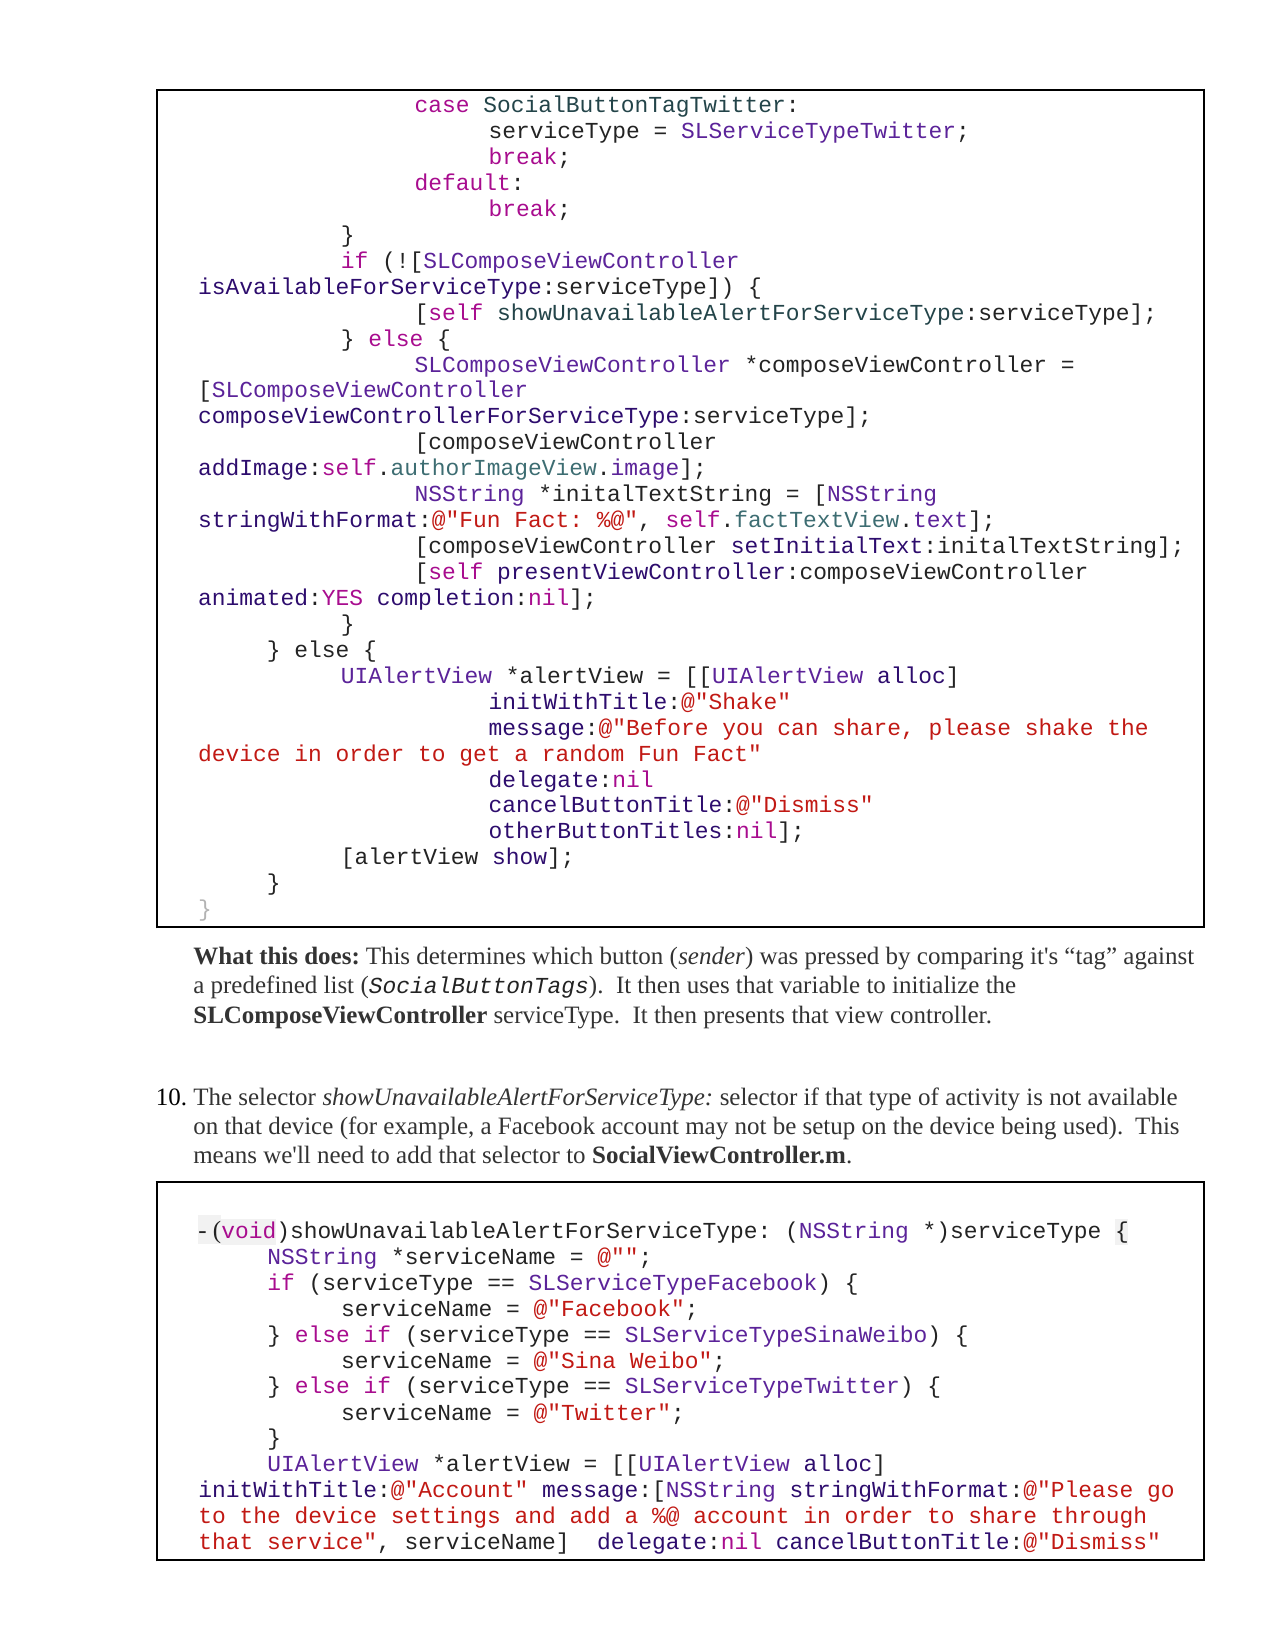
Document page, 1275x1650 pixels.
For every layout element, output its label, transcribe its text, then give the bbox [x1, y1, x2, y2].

list case SocialButtonTagTwitter: serviceType = SLServiceTypeTwitter; break; default: break; } if (![SLComposeViewController isAvailableForServiceType:serviceType]) { [self showUnavailableAlertForServiceType:serviceType]; } else { SLComposeViewController *composeViewController = [SLComposeViewController composeViewControllerForServiceType:serviceType]; [composeViewController addImage:self.authorImageView.image]; NSString *initalTextString = [NSString stringWithFormat:@"Fun Fact: %@", self.factTextView.text]; [composeViewController setInitialText:initalTextString]; [self presentViewController:composeViewController animated:YES completion:nil]; } } else { UIAlertView *alertView = [[UIAlertView alloc] initWithTitle:@"Shake" message:@"Before you can share, please shake the device in order to get a random Fun Fact" delegate:nil cancelButtonTitle:@"Dismiss" otherButtonTitles:nil]; [alertView show]; } } [158, 91, 1203, 926]
list The selector showUnavailableAlertForServiceType: selector if that type of activity is not available on that device (for example, a Facebook account may not be setup on the device being used). This means we'll need to add that selector to SocialViewController.m. [156, 1082, 1205, 1169]
list What this does: This determines which button (sender) was pressed by comparing it's “tag” against a predefined list (SocialButtonTags). It then uses that variable to initialize the SLComposeViewController serviceType. It then presents that view controller. [156, 941, 1205, 1029]
list - (void)showUnavailableAlertForServiceType: (NSString *)serviceType { NSString *serviceName = @""; if (serviceType == SLServiceTypeFacebook) { serviceName = @"Facebook"; } else if (serviceType == SLServiceTypeSinaWeibo) { serviceName = @"Sina Weibo"; } else if (serviceType == SLServiceTypeTwitter) { serviceName = @"Twitter"; } UIAlertView *alertView = [[UIAlertView alloc] initWithTitle:@"Account" message:[NSString stringWithFormat:@"Please go to the device settings and add a %@ account in order to share through that service", serviceName] delegate:nil cancelButtonTitle:@"Dismiss" [158, 1183, 1203, 1559]
